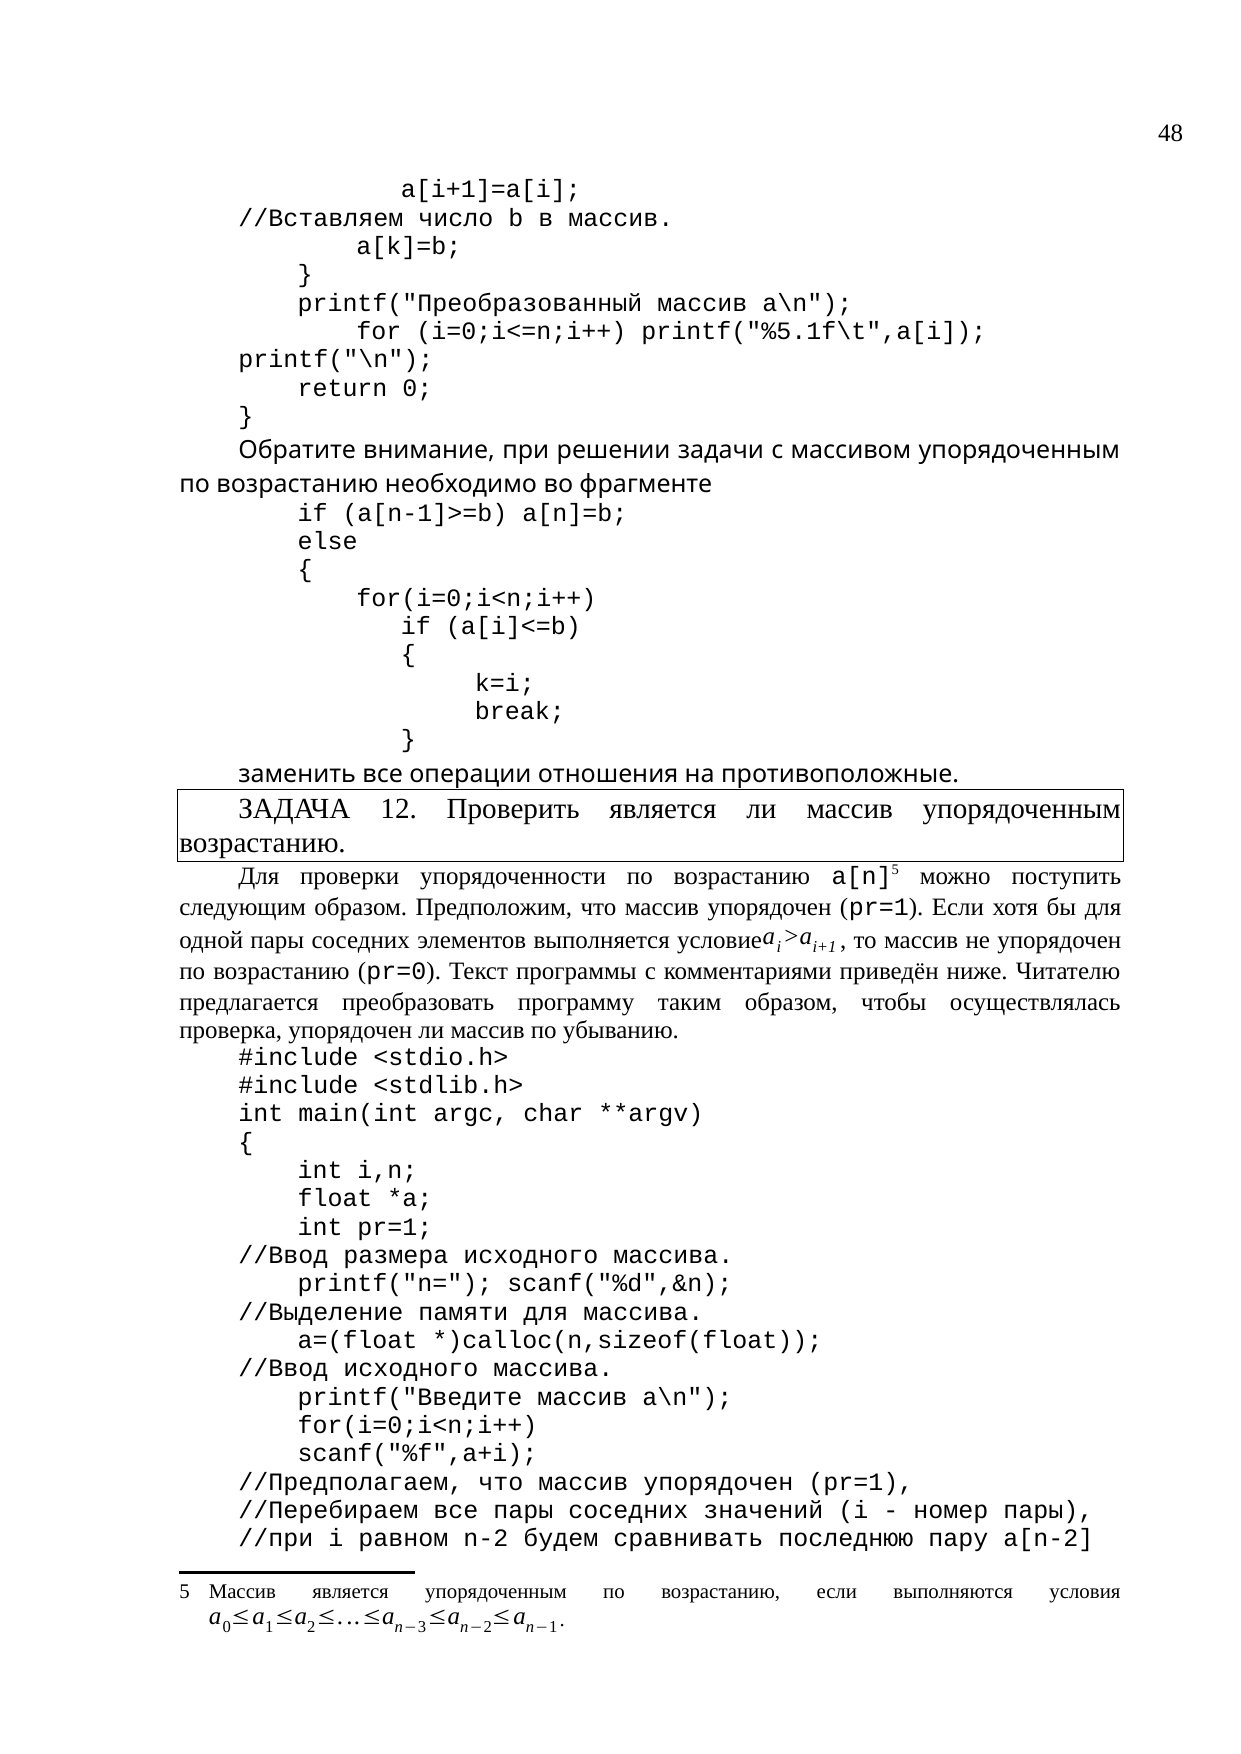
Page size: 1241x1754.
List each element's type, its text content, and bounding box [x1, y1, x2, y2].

text { [238, 642, 1121, 670]
text Массив является упорядоченным по возрастанию, если выполняются условия . [179, 1578, 1121, 1636]
text //Ввод размера исходного массива. [238, 1242, 1121, 1271]
text #include <stdlib.h> [238, 1072, 1121, 1101]
text //Выделение памяти для массива. [238, 1299, 1121, 1327]
text if (a[n-1]>=b) a[n]=b; [238, 500, 1121, 528]
text int i,n; [238, 1157, 1121, 1186]
text printf("n="); scanf("%d",&n); [238, 1271, 1121, 1299]
text break; [238, 698, 1121, 727]
text Для проверки упорядоченности по возрастанию a[n] можно поступить следующим образом. Предположим, что массив упорядочен (pr=1). Если хотя бы для одной пары соседних элементов выполняется условие, то массив не упорядочен по возрастанию (pr=0). Текст программы с комментариями приведён ниже. Читателю предлагается преобразовать программу таким образом, чтобы осуществлялась проверка, упорядочен ли массив по убыванию. [179, 862, 1121, 1044]
text scanf("%f",a+i); [238, 1441, 1121, 1469]
text } [238, 727, 1121, 755]
text printf("Введите массив a\n"); [238, 1384, 1121, 1412]
text //Вставляем число b в массив. [238, 205, 1121, 234]
text printf("Преобразованный массив a\n"); [238, 290, 1121, 319]
text for (i=0;i<=n;i++) printf("%5.1f\t",a[i]); [238, 319, 1121, 347]
text Обратите внимание, при решении задачи с массивом упорядоченным по возрастанию необходимо во фрагменте [179, 432, 1121, 500]
text { [238, 557, 1121, 585]
text } [238, 262, 1121, 290]
text if (a[i]<=b) [238, 613, 1121, 642]
text for(i=0;i<n;i++) [238, 1412, 1121, 1441]
text return 0; [238, 375, 1121, 404]
text //Перебираем все пары соседних значений (i - номер пары), [238, 1497, 1121, 1526]
text #include <stdio.h> [238, 1044, 1121, 1072]
text int main(int argc, char **argv) [238, 1101, 1121, 1129]
text for(i=0;i<n;i++) [238, 585, 1121, 613]
text a=(float *)calloc(n,sizeof(float)); [238, 1327, 1121, 1356]
text int pr=1; [238, 1214, 1121, 1242]
text { [238, 1129, 1121, 1157]
text заменить все операции отношения на противоположные. [179, 755, 1121, 789]
text ЗАДАЧА 12. Проверить является ли массив упорядоченным возрастанию. [178, 790, 1123, 861]
text k=i; [238, 670, 1121, 698]
text float *a; [238, 1186, 1121, 1214]
text } [238, 404, 1121, 432]
text a[k]=b; [238, 234, 1121, 262]
text //Ввод исходного массива. [238, 1356, 1121, 1384]
text printf("\n"); [238, 347, 1121, 375]
text else [238, 528, 1121, 557]
text a[i+1]=a[i]; [238, 177, 1121, 205]
text //при i равном n-2 будем сравнивать последнюю пару a[n-2] [238, 1526, 1121, 1554]
text //Предполагаем, что массив упорядочен (pr=1), [238, 1469, 1121, 1497]
